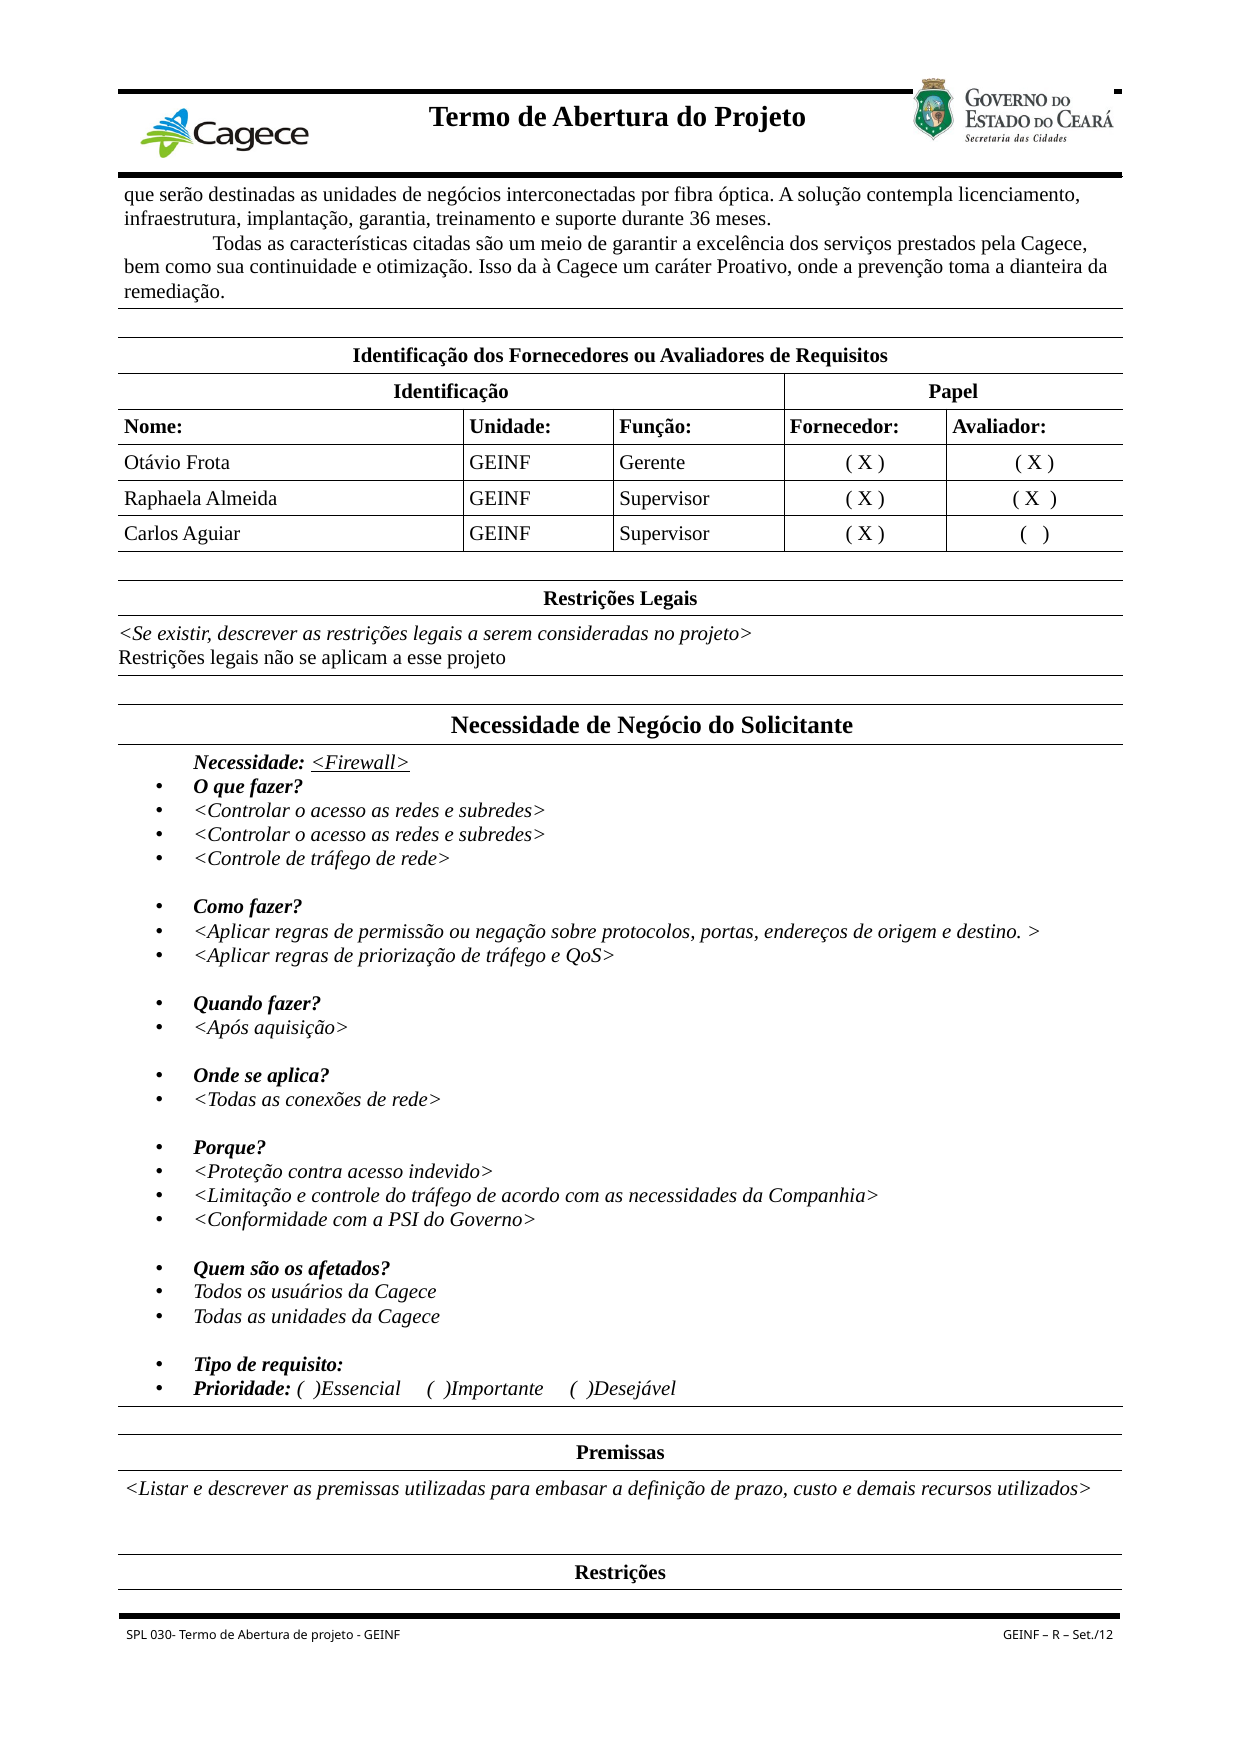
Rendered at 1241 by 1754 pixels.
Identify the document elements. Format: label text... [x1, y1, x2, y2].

table_cell Nome: [118, 410, 463, 444]
table_cell Avaliador: [947, 410, 1123, 444]
table_cell GEINF [464, 516, 613, 551]
table_cell Gerente [614, 445, 784, 480]
table_cell que serão destinadas as unidades de negócios interconectadas por fibra óptica. A solução contempla licenciamento, infraestrutura, implantação, garantia, treinamento e suporte durante 36 meses. Todas as características citadas são um meio de garantir a excelência dos serviços prestados pela Cagece, bem como sua continuidade e otimização. Isso da à Cagece um caráter Proativo, onde a prevenção toma a dianteira da remediação. [118, 177, 1123, 308]
table_header Identificação dos Fornecedores ou Avaliadores de Requisitos [118, 338, 1123, 373]
table_cell Restrições [118, 1555, 1122, 1589]
table_cell GEINF [464, 445, 613, 480]
table_header Restrições Legais [118, 581, 1123, 615]
table_cell Papel [785, 374, 1123, 408]
table_cell Unidade: [464, 410, 613, 444]
table_cell ( X ) [785, 516, 946, 551]
table_cell Otávio Frota [118, 445, 463, 480]
table_cell Supervisor [614, 516, 784, 551]
table_cell ( X ) [947, 445, 1123, 480]
table_cell Raphaela Almeida [118, 481, 463, 515]
table_cell Carlos Aguiar [118, 516, 463, 551]
table_cell Fornecedor: [785, 410, 946, 444]
table_header Premissas [118, 1435, 1122, 1470]
table_cell Identificação [118, 374, 784, 408]
table_header Necessidade de Negócio do Solicitante [118, 705, 1123, 744]
table_cell ( X ) [785, 481, 946, 515]
picture [140, 108, 309, 158]
table_cell <Se existir, descrever as restrições legais a serem consideradas no projeto> Restrições legais não se aplicam a esse projeto [118, 616, 1123, 675]
table_cell Necessidade: <Firewall> O que fazer? <Controlar o acesso as redes e subredes> <Controlar o acesso as redes e subredes> <Controle de tráfego de rede> Como fazer? <Aplicar regras de permissão ou negação sobre protocolos, portas, endereços de origem e destino. > <Aplicar regras de priorização de tráfego e QoS> Quando fazer? <Após aquisição> Onde se aplica? <Todas as conexões de rede> Porque? <Proteção contra acesso indevido> <Limitação e controle do tráfego de acordo com as necessidades da Companhia> <Conformidade com a PSI do Governo> Quem são os afetados? Todos os usuários da Cagece Todas as unidades da Cagece Tipo de requisito: Prioridade: ( )Essencial ( )Importante ( )Desejável [118, 745, 1123, 1406]
table_cell ( X ) [947, 481, 1123, 515]
table_cell <Listar e descrever as premissas utilizadas para embasar a definição de prazo, custo e demais recursos utilizados> [118, 1471, 1122, 1554]
table_cell GEINF [464, 481, 613, 515]
table_cell Função: [614, 410, 784, 444]
table_cell ( ) [947, 516, 1123, 551]
table_cell Supervisor [614, 481, 784, 515]
table_cell ( X ) [785, 445, 946, 480]
